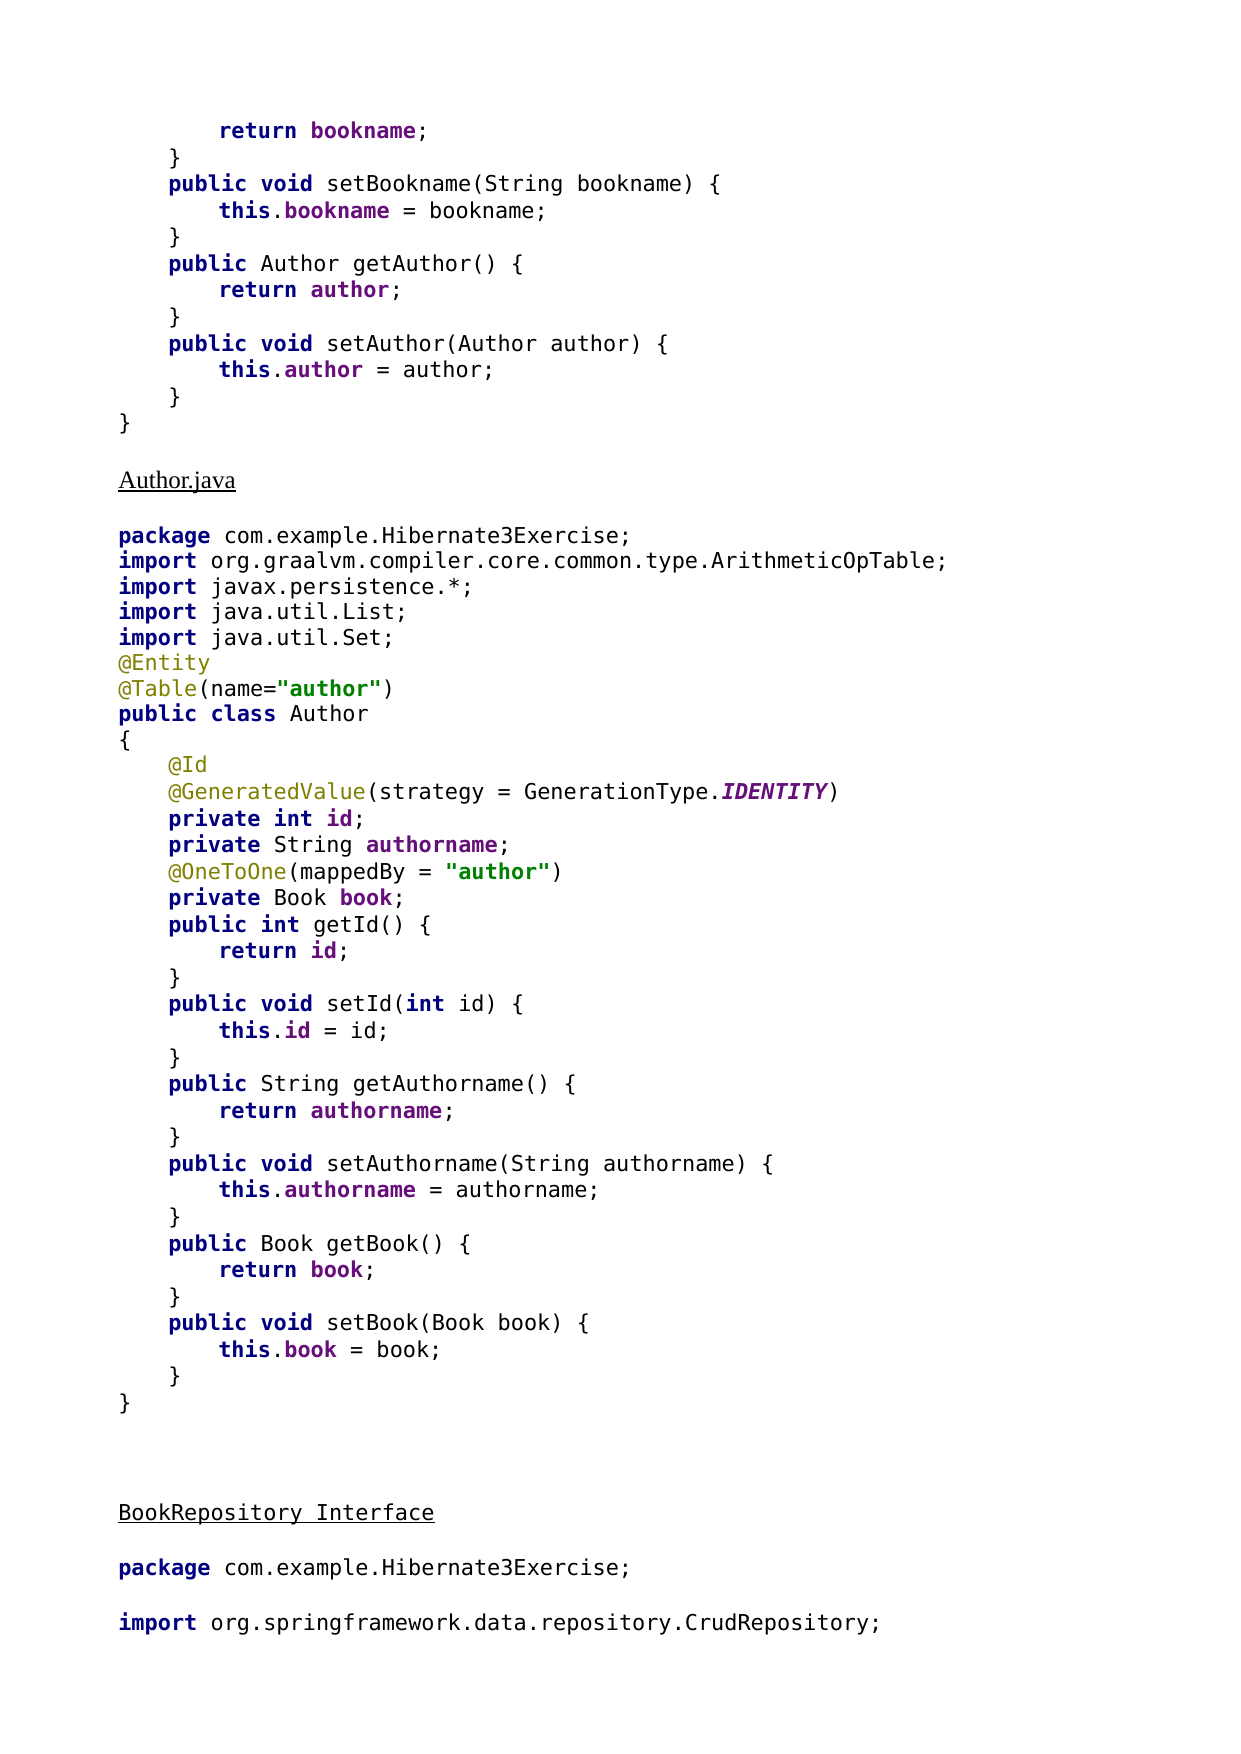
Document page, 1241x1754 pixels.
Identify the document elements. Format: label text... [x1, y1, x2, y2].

text public void setId(int id) { [118, 992, 1122, 1018]
text return id; [118, 938, 1122, 965]
text @OneToOne(mappedBy = "author") [118, 859, 1122, 885]
text } [118, 410, 1122, 436]
text this.authorname = authorname; [118, 1177, 1122, 1204]
text this.id = id; [118, 1018, 1122, 1045]
text public class Author [118, 701, 1122, 727]
text public void setBook(Book book) { [118, 1310, 1122, 1337]
text import java.util.List; [118, 599, 1122, 625]
text public void setBookname(String bookname) { [118, 171, 1122, 198]
text private int id; [118, 806, 1122, 832]
text private Book book; [118, 885, 1122, 912]
text package com.example.Hibernate3Exercise; [118, 523, 1122, 548]
text } [118, 1124, 1122, 1151]
text public String getAuthorname() { [118, 1071, 1122, 1098]
text this.book = book; [118, 1337, 1122, 1363]
text } [118, 1204, 1122, 1231]
text return book; [118, 1257, 1122, 1284]
text } [118, 224, 1122, 251]
text public Book getBook() { [118, 1231, 1122, 1257]
text package com.example.Hibernate3Exercise; [118, 1555, 1122, 1581]
text import org.graalvm.compiler.core.common.type.ArithmeticOpTable; [118, 548, 1122, 574]
text } [118, 1284, 1122, 1310]
text private String authorname; [118, 832, 1122, 859]
text BookRepository Interface [118, 1500, 1122, 1526]
text public void setAuthor(Author author) { [118, 331, 1122, 357]
text return bookname; [118, 118, 1122, 145]
text import java.util.Set; [118, 625, 1122, 650]
text import javax.persistence.*; [118, 574, 1122, 599]
text } [118, 384, 1122, 410]
text } [118, 304, 1122, 331]
text import org.springframework.data.repository.CrudRepository; [118, 1610, 1122, 1636]
text return authorname; [118, 1098, 1122, 1124]
text this.author = author; [118, 357, 1122, 384]
text this.bookname = bookname; [118, 198, 1122, 224]
text return author; [118, 277, 1122, 304]
text public int getId() { [118, 912, 1122, 938]
text } [118, 1363, 1122, 1390]
text @GeneratedValue(strategy = GenerationType.IDENTITY) [118, 779, 1122, 806]
text } [118, 1045, 1122, 1071]
text @Table(name="author") [118, 676, 1122, 701]
text @Entity [118, 650, 1122, 676]
text } [118, 145, 1122, 171]
text { [118, 727, 1122, 752]
text public Author getAuthor() { [118, 251, 1122, 277]
text @Id [118, 752, 1122, 779]
text Author.java [118, 465, 1122, 494]
text public void setAuthorname(String authorname) { [118, 1151, 1122, 1177]
text } [118, 965, 1122, 992]
text } [118, 1390, 1122, 1416]
